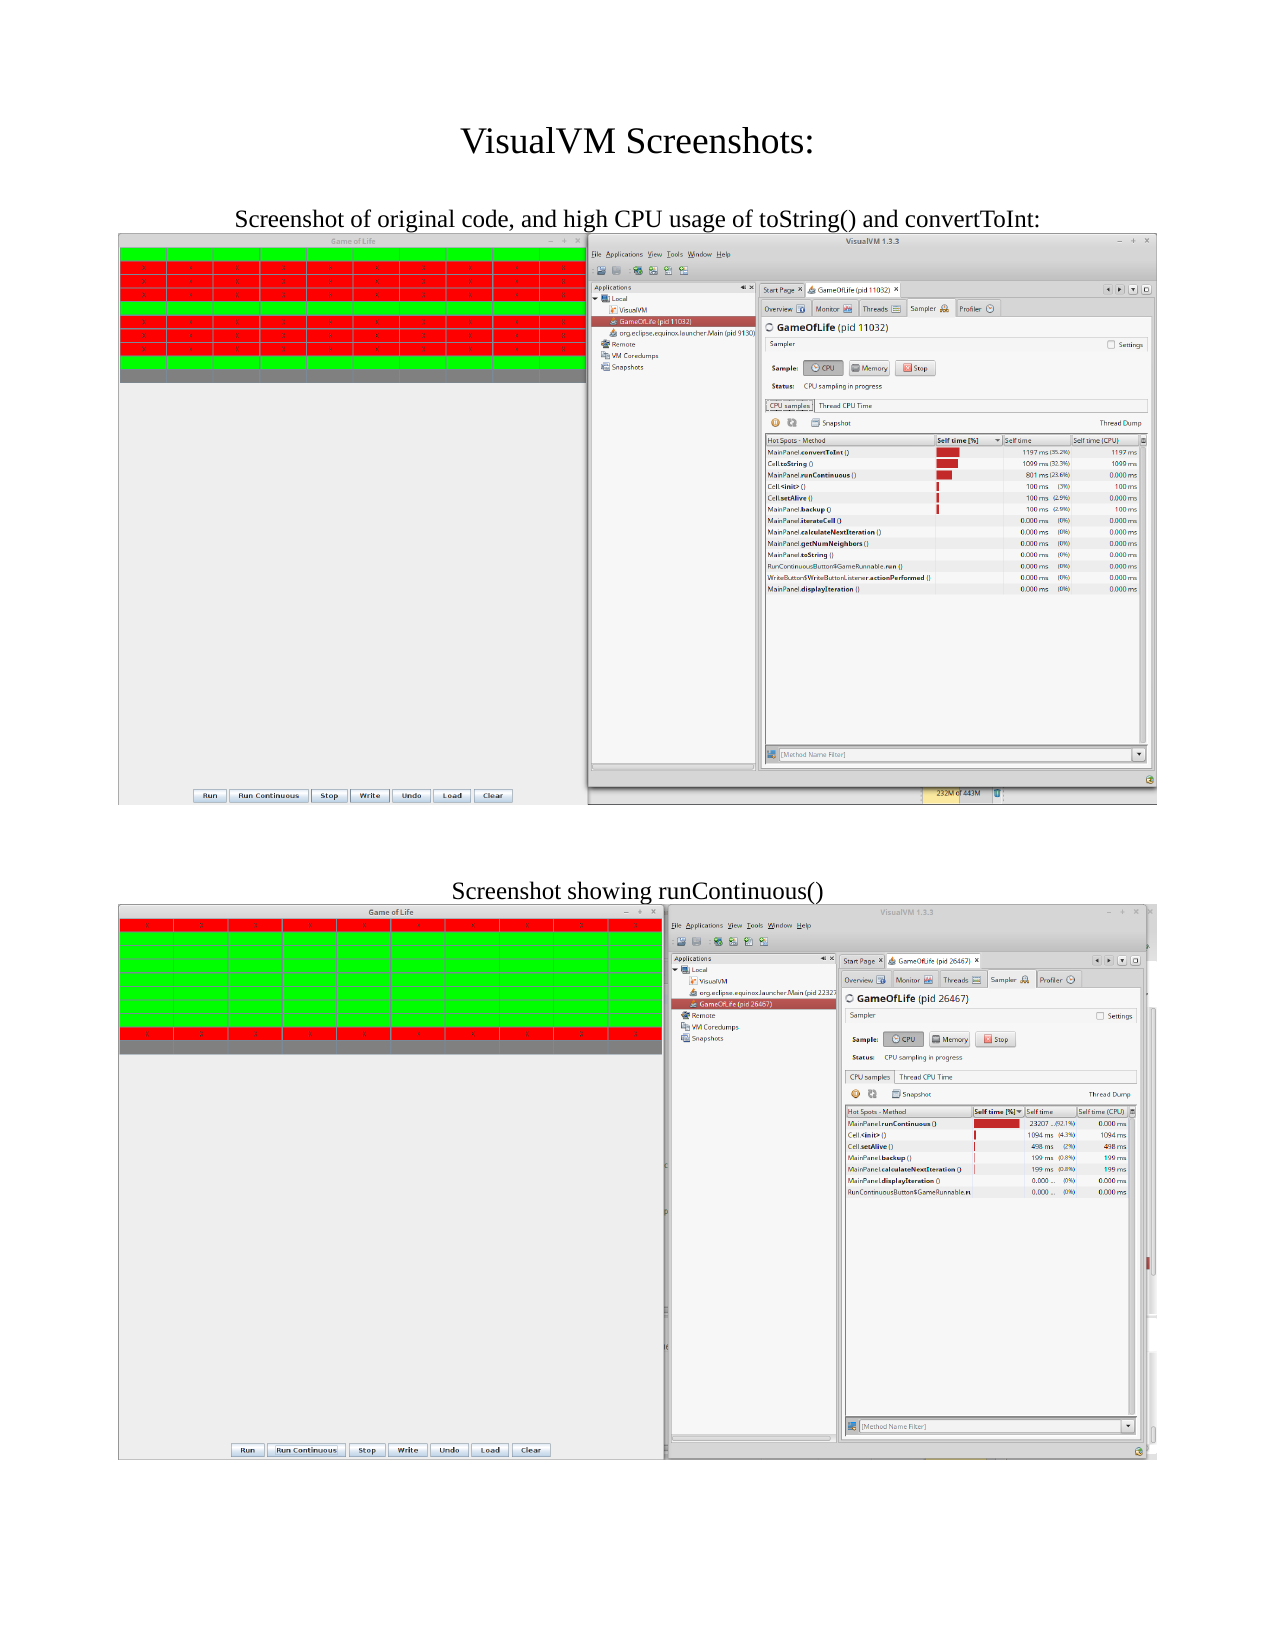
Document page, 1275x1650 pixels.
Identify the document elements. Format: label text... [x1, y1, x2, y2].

text Screenshot of original code, and high CPU usage of toString() and convertToInt: [118, 204, 1157, 233]
text VisualVM Screenshots: [118, 118, 1157, 161]
picture [118, 233, 1157, 805]
text Screenshot showing runContinuous() [118, 876, 1157, 904]
picture [118, 904, 1157, 1460]
